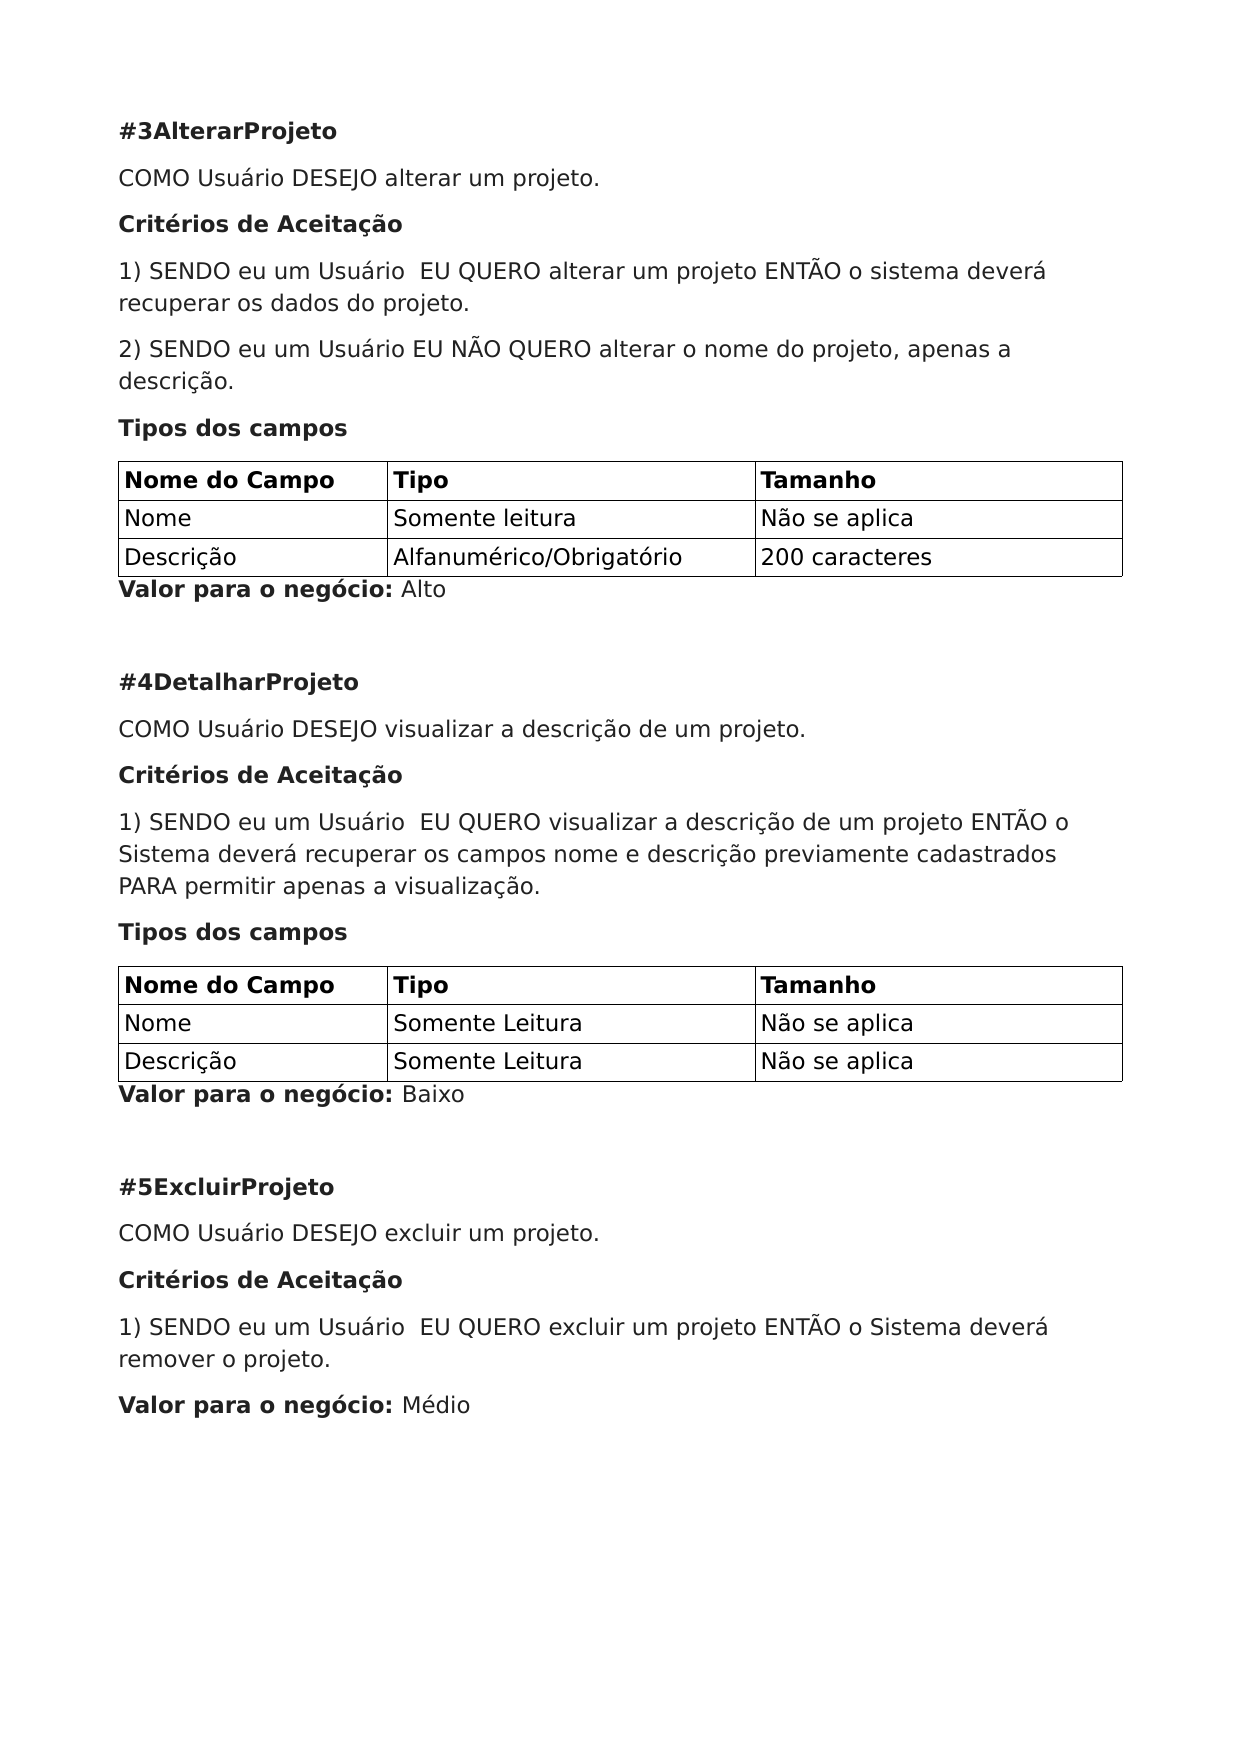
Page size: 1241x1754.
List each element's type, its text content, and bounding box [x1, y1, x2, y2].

text Critérios de Aceitação [118, 211, 1122, 238]
text #5ExcluirProjeto [118, 1174, 1122, 1201]
table_cell Alfanumérico/Obrigatório [388, 539, 755, 576]
table_header Tamanho [756, 967, 1122, 1004]
table_cell Não se aplica [756, 1044, 1122, 1081]
text Valor para o negócio: Baixo [118, 1082, 1122, 1108]
table_cell 200 caracteres [756, 539, 1122, 576]
text COMO Usuário DESEJO excluir um projeto. [118, 1221, 1122, 1247]
table_cell Descrição [119, 1044, 387, 1081]
table_header Nome do Campo [119, 462, 387, 500]
text COMO Usuário DESEJO visualizar a descrição de um projeto. [118, 716, 1122, 743]
text 1) SENDO eu um Usuário EU QUERO alterar um projeto ENTÃO o sistema deverá recuperar os dados do projeto. [118, 258, 1122, 316]
text 2) SENDO eu um Usuário EU NÃO QUERO alterar o nome do projeto, apenas a descrição. [118, 336, 1122, 395]
table_cell Somente leitura [388, 501, 755, 538]
table_header Tipo [388, 462, 755, 500]
text 1) SENDO eu um Usuário EU QUERO visualizar a descrição de um projeto ENTÃO o Sistema deverá recuperar os campos nome e descrição previamente cadastrados PARA permitir apenas a visualização. [118, 809, 1122, 900]
text Valor para o negócio: Alto [118, 577, 1122, 603]
text Critérios de Aceitação [118, 762, 1122, 789]
text Tipos dos campos [118, 415, 1122, 442]
text Tipos dos campos [118, 919, 1122, 946]
table_header Tipo [388, 967, 755, 1004]
text 1) SENDO eu um Usuário EU QUERO excluir um projeto ENTÃO o Sistema deverá remover o projeto. [118, 1314, 1122, 1372]
table_cell Não se aplica [756, 501, 1122, 538]
table_cell Nome [119, 1005, 387, 1043]
table_cell Somente Leitura [388, 1044, 755, 1081]
table_header Tamanho [756, 462, 1122, 500]
table_header Nome do Campo [119, 967, 387, 1004]
table_cell Nome [119, 501, 387, 538]
text #4DetalharProjeto [118, 669, 1122, 696]
text #3AlterarProjeto [118, 118, 1122, 145]
text Critérios de Aceitação [118, 1267, 1122, 1294]
table_cell Não se aplica [756, 1005, 1122, 1043]
table_cell Somente Leitura [388, 1005, 755, 1043]
text COMO Usuário DESEJO alterar um projeto. [118, 165, 1122, 191]
text Valor para o negócio: Médio [118, 1392, 1122, 1419]
table_cell Descrição [119, 539, 387, 576]
